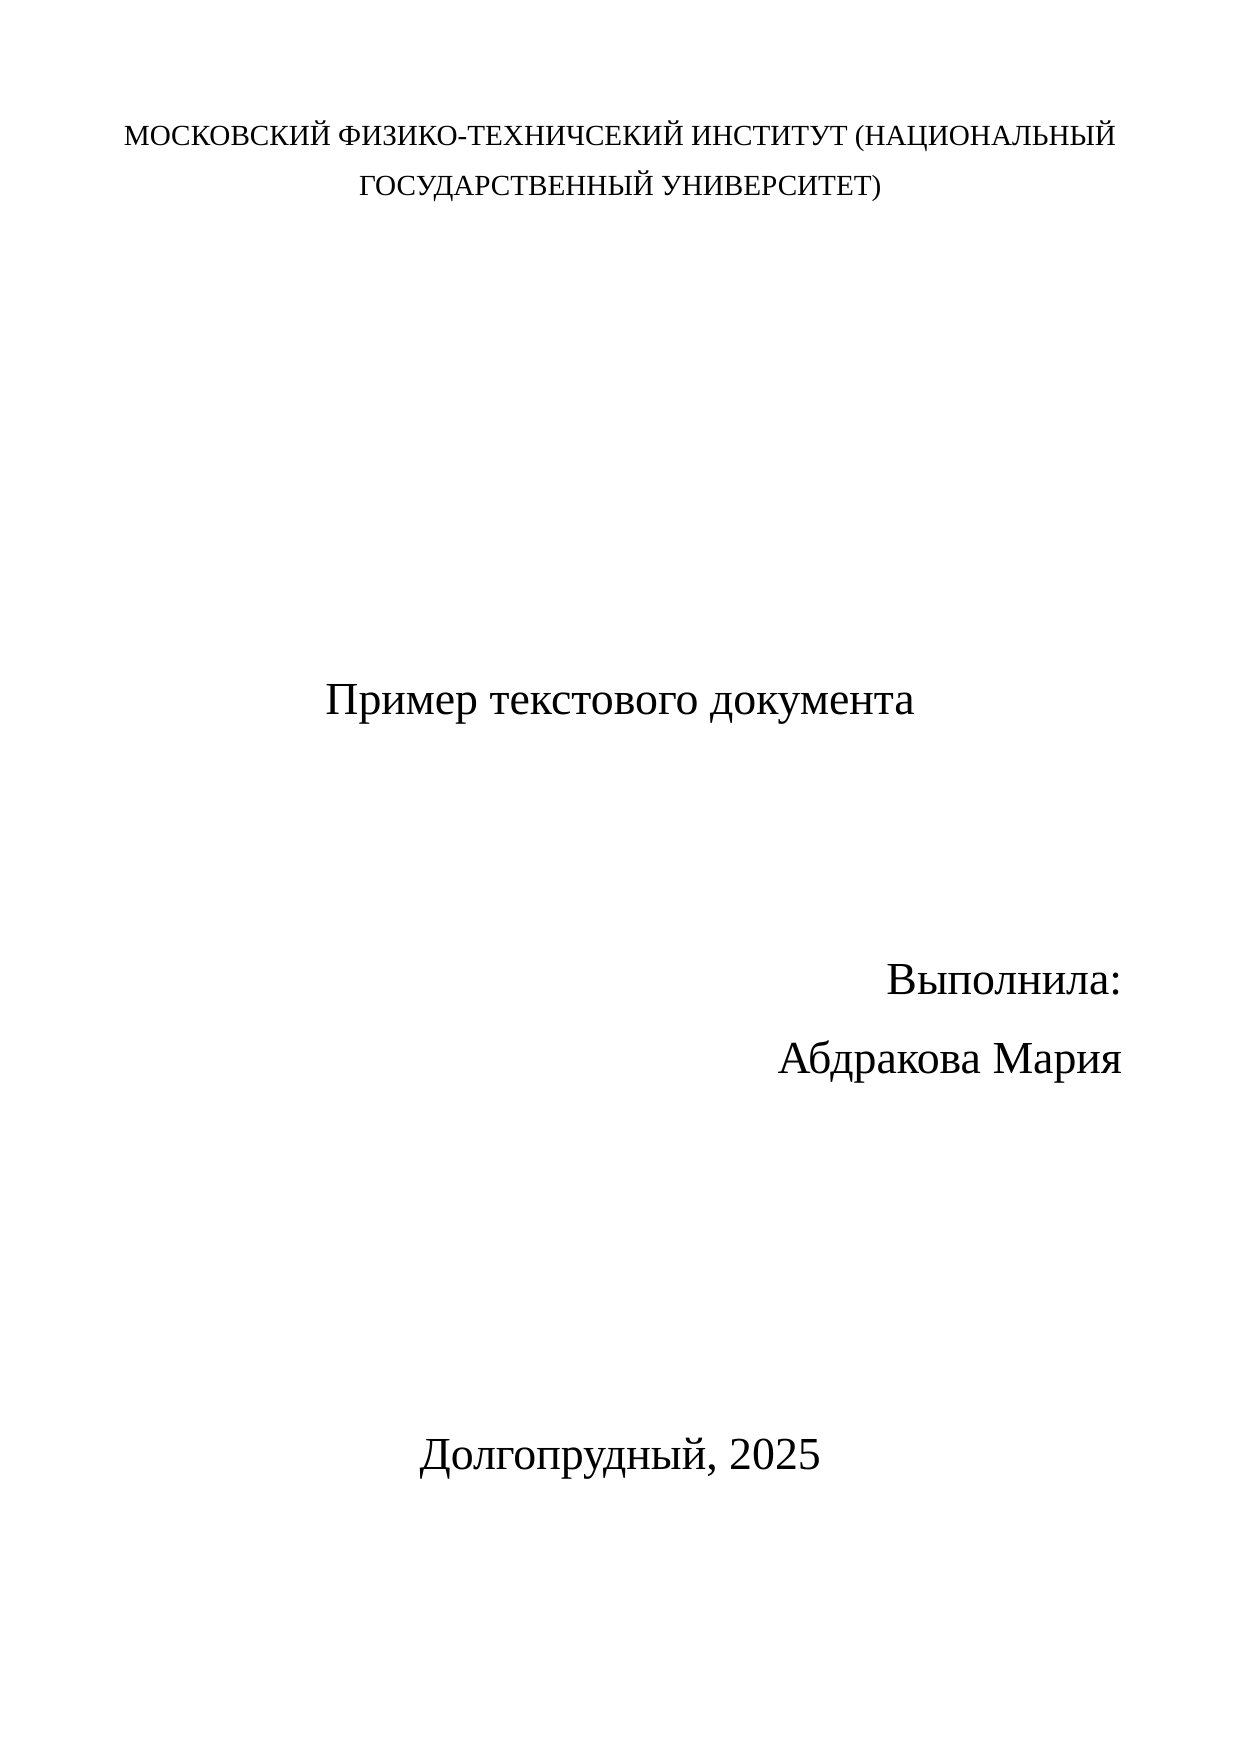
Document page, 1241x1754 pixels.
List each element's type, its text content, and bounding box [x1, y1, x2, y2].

text Пример текстового документа [118, 672, 1122, 724]
text Долгопрудный, 2025 [118, 1426, 1122, 1479]
text Абдракова Мария [118, 1031, 1122, 1084]
text МОСКОВСКИЙ ФИЗИКО-ТЕХНИЧСЕКИЙ ИНСТИТУТ (НАЦИОНАЛЬНЫЙ ГОСУДАРСТВЕННЫЙ УНИВЕРСИТЕТ) [118, 118, 1122, 202]
text Выполнила: [118, 952, 1122, 1004]
